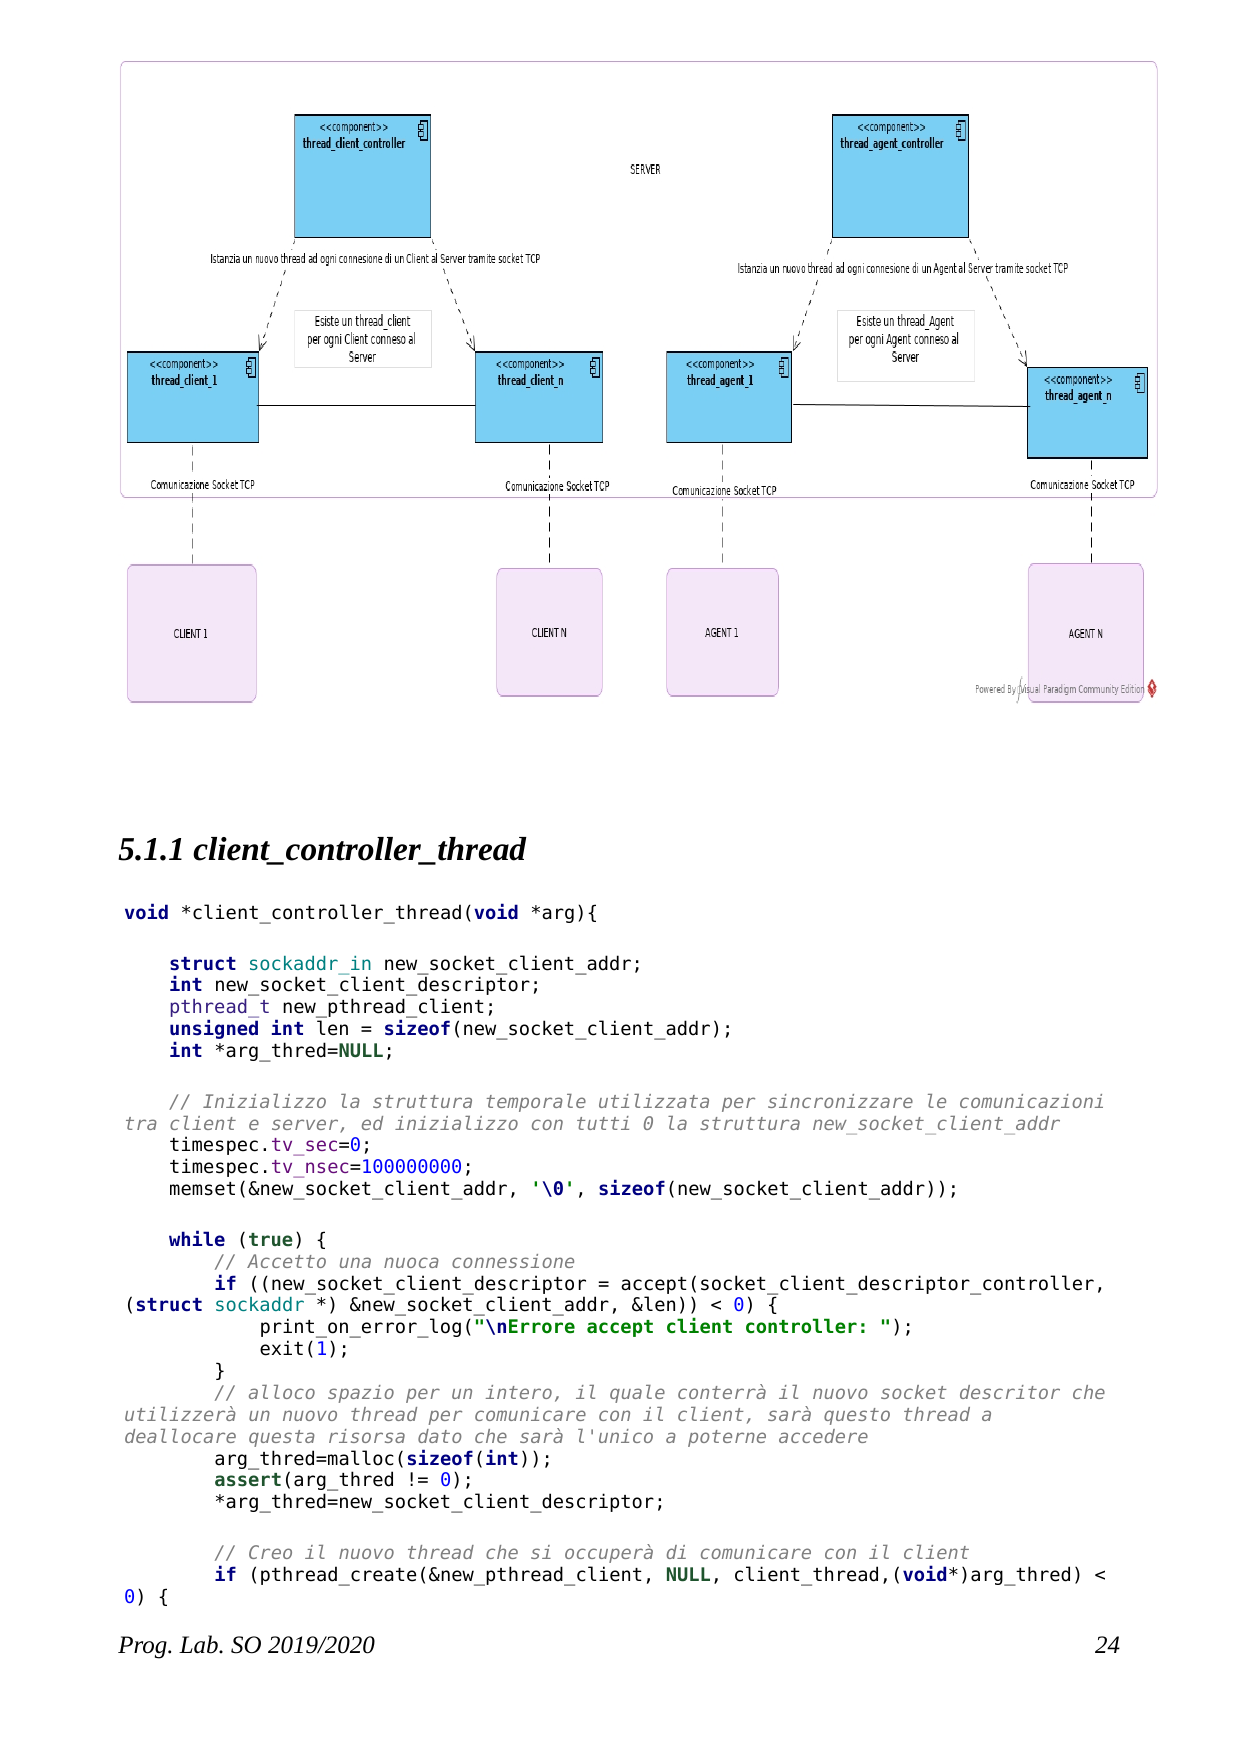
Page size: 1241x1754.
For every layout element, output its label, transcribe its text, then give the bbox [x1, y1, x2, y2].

table_header void *client_controller_thread(void *arg){ struct sockaddr_in new_socket_client_addr; int new_socket_client_descriptor; pthread_t new_pthread_client; unsigned int len = sizeof(new_socket_client_addr); int *arg_thred=NULL; // Inizializzo la struttura temporale utilizzata per sincronizzare le comunicazioni tra client e server, ed inizializzo con tutti 0 la struttura new_socket_client_addr timespec.tv_sec=0; timespec.tv_nsec=100000000; memset(&new_socket_client_addr, '\0', sizeof(new_socket_client_addr)); while (true) { // Accetto una nuoca connessione if ((new_socket_client_descriptor = accept(socket_client_descriptor_controller,(struct sockaddr *) &new_socket_client_addr, &len)) < 0) { print_on_error_log("\nErrore accept client controller: "); exit(1); } // alloco spazio per un intero, il quale conterrà il nuovo socket descritor che utilizzerà un nuovo thread per comunicare con il client, sarà questo thread a deallocare questa risorsa dato che sarà l'unico a poterne accedere arg_thred=malloc(sizeof(int)); assert(arg_thred != 0); *arg_thred=new_socket_client_descriptor; // Creo il nuovo thread che si occuperà di comunicare con il client if (pthread_create(&new_pthread_client, NULL, client_thread,(void*)arg_thred) < 0) { [118, 896, 1122, 1613]
subtitle 5.1.1 client_controller_thread [118, 829, 1122, 867]
